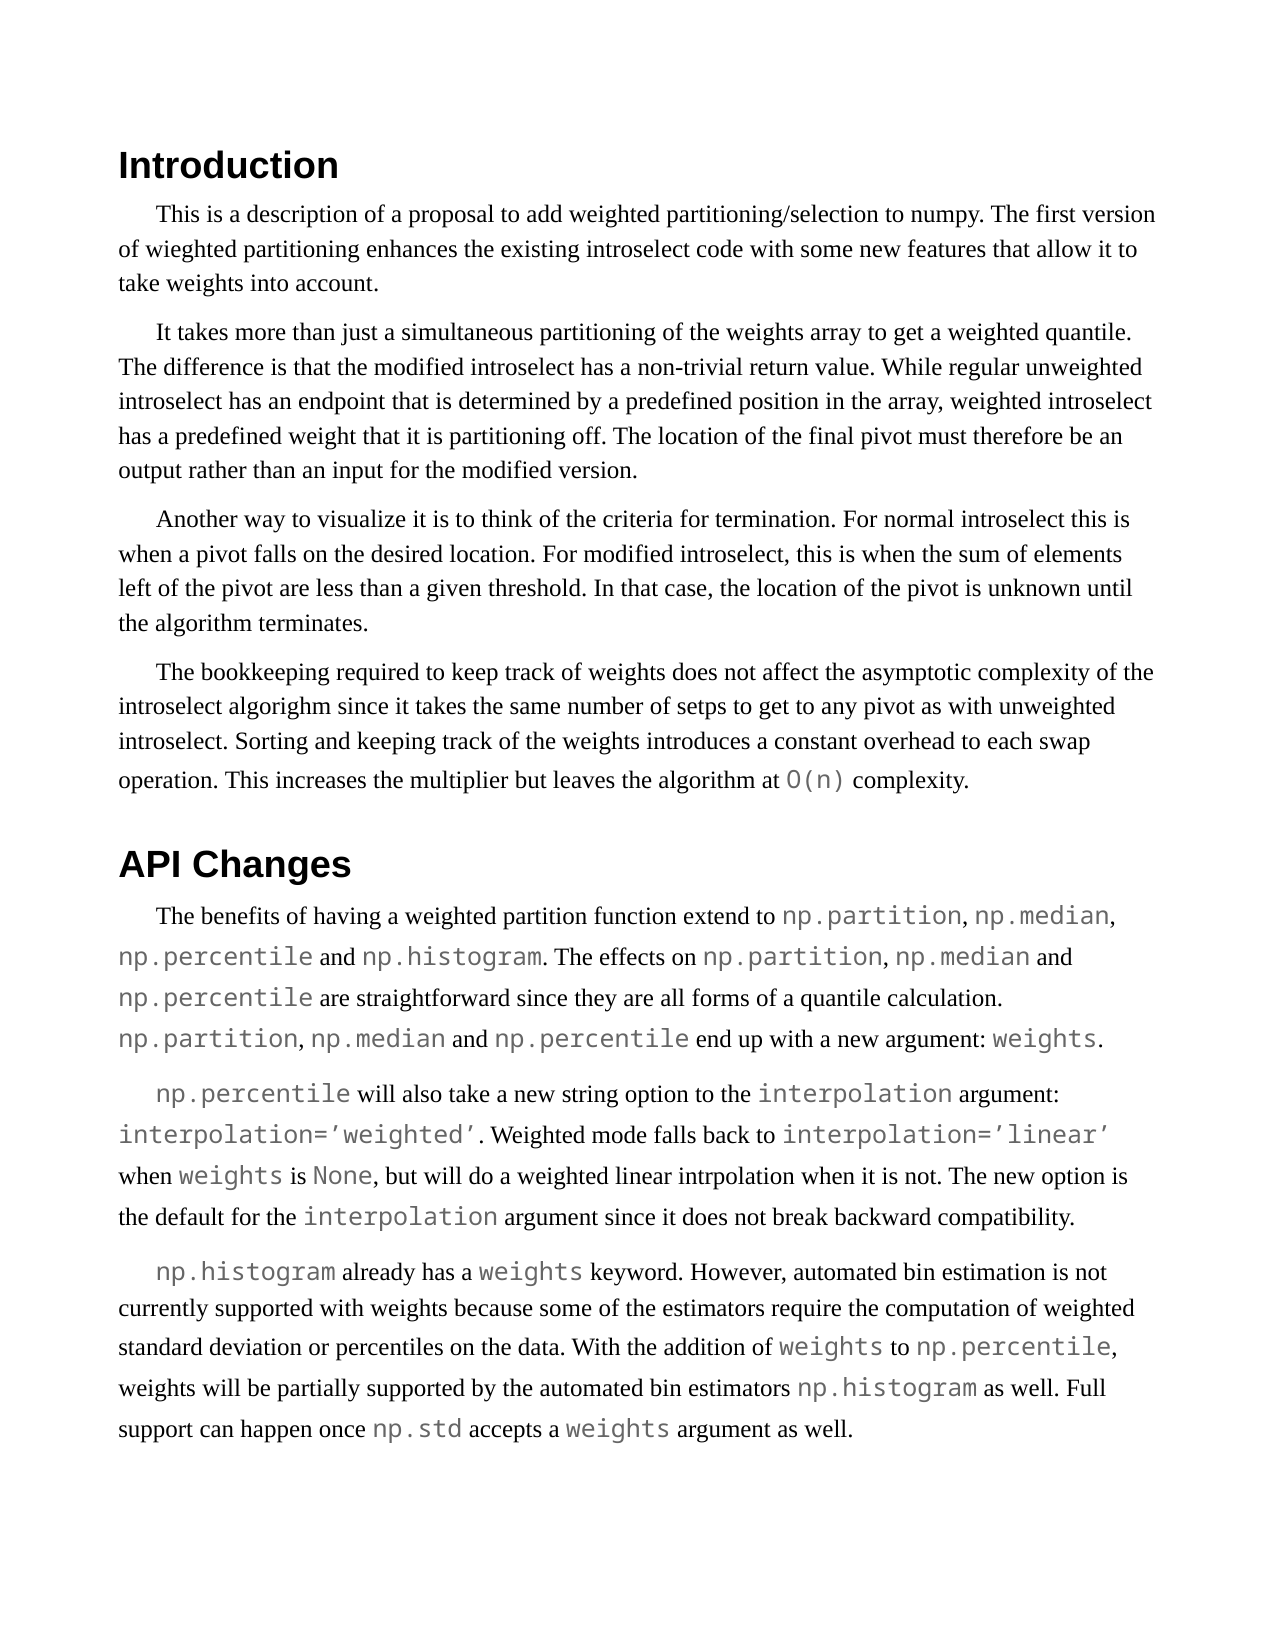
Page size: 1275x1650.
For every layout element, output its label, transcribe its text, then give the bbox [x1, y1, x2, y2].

text This is a description of a proposal to add weighted partitioning/selection to numpy. The first version of wieghted partitioning enhances the existing introselect code with some new features that allow it to take weights into account. [118, 199, 1157, 297]
text The benefits of having a weighted partition function extend to np.partition, np.median, np.percentile and np.histogram. The effects on np.partition, np.median and np.percentile are straightforward since they are all forms of a quantile calculation. np.partition, np.median and np.percentile end up with a new argument: weights. [118, 898, 1157, 1054]
subtitle API Changes [118, 842, 1157, 885]
text It takes more than just a simultaneous partitioning of the weights array to get a weighted quantile. The difference is that the modified introselect has a non-trivial return value. While regular unweighted introselect has an endpoint that is determined by a predefined position in the array, weighted introselect has a predefined weight that it is partitioning off. The location of the final pivot must therefore be an output rather than an input for the modified version. [118, 317, 1157, 484]
text np.histogram already has a weights keyword. However, automated bin estimation is not currently supported with weights because some of the estimators require the computation of weighted standard deviation or percentiles on the data. With the addition of weights to np.percentile, weights will be partially supported by the automated bin estimators np.histogram as well. Full support can happen once np.std accepts a weights argument as well. [118, 1254, 1157, 1445]
subtitle Introduction [118, 143, 1157, 187]
text The bookkeeping required to keep track of weights does not affect the asymptotic complexity of the introselect algorighm since it takes the same number of setps to get to any pivot as with unweighted introselect. Sorting and keeping track of the weights introduces a constant overhead to each swap operation. This increases the multiplier but leaves the algorithm at O(n) complexity. [118, 657, 1157, 795]
text Another way to visualize it is to think of the criteria for termination. For normal introselect this is when a pivot falls on the desired location. For modified introselect, this is when the sum of elements left of the pivot are less than a given threshold. In that case, the location of the pivot is unknown until the algorithm terminates. [118, 504, 1157, 636]
text np.percentile will also take a new string option to the interpolation argument: interpolation=’weighted’. Weighted mode falls back to interpolation=’linear’ when weights is None, but will do a weighted linear intrpolation when it is not. The new option is the default for the interpolation argument since it does not break backward compatibility. [118, 1076, 1157, 1232]
